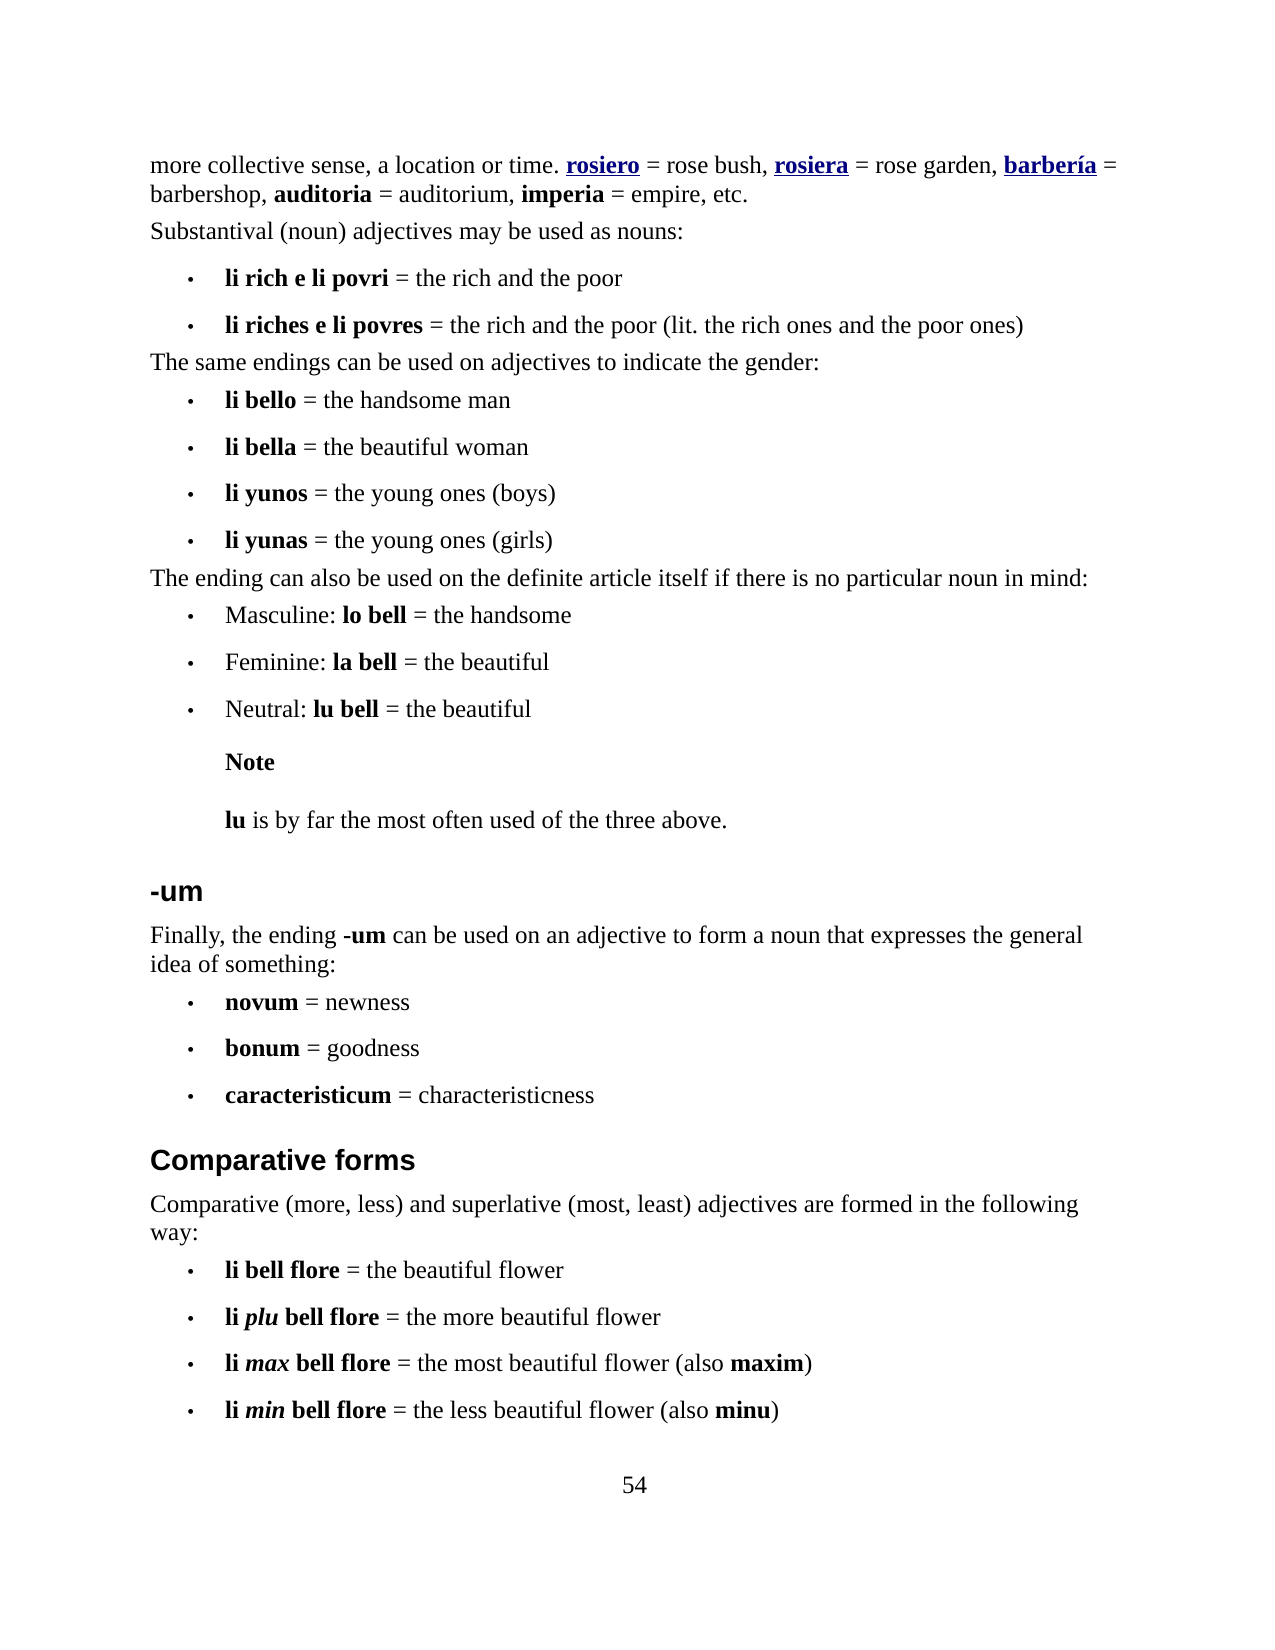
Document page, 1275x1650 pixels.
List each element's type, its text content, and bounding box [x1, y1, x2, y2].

list caracteristicum = characteristicness [187, 1080, 1125, 1109]
text lu is by far the most often used of the three above. [225, 805, 1125, 834]
list li plu bell flore = the more beautiful flower [187, 1302, 1125, 1331]
text The same endings can be used on adjectives to indicate the gender: [150, 347, 1125, 376]
list li bell flore = the beautiful flower [187, 1255, 1125, 1284]
text Finally, the ending -um can be used on an adjective to form a noun that expresses the general idea of something: [150, 920, 1125, 978]
list novum = newness [187, 987, 1125, 1015]
text Note [225, 747, 1125, 775]
list Masculine: lo bell = the handsome [187, 601, 1125, 629]
text The ending can also be used on the definite article itself if there is no particular noun in mind: [150, 563, 1125, 592]
text Comparative (more, less) and superlative (most, least) adjectives are formed in the following way: [150, 1189, 1125, 1246]
list li bella = the beautiful woman [187, 432, 1125, 461]
text Substantival (noun) adjectives may be used as nouns: [150, 216, 1125, 245]
text more collective sense, a location or time. rosiero = rose bush, rosiera = rose garden, barbería = barbershop, auditoria = auditorium, imperia = empire, etc. [150, 150, 1125, 207]
list li max bell flore = the most beautiful flower (also maxim) [187, 1348, 1125, 1377]
list li riches e li povres = the rich and the poor (lit. the rich ones and the poor ones) [187, 310, 1125, 338]
list Feminine: la bell = the beautiful [187, 647, 1125, 676]
list li yunas = the young ones (girls) [187, 525, 1125, 554]
subtitle -um [150, 874, 1125, 908]
list li bello = the handsome man [187, 385, 1125, 414]
list li yunos = the young ones (boys) [187, 478, 1125, 507]
list li rich e li povri = the rich and the poor [187, 263, 1125, 292]
list bonum = goodness [187, 1033, 1125, 1062]
subtitle Comparative forms [150, 1143, 1125, 1176]
list Neutral: lu bell = the beautiful [187, 694, 1125, 723]
list li min bell flore = the less beautiful flower (also minu) [187, 1395, 1125, 1424]
